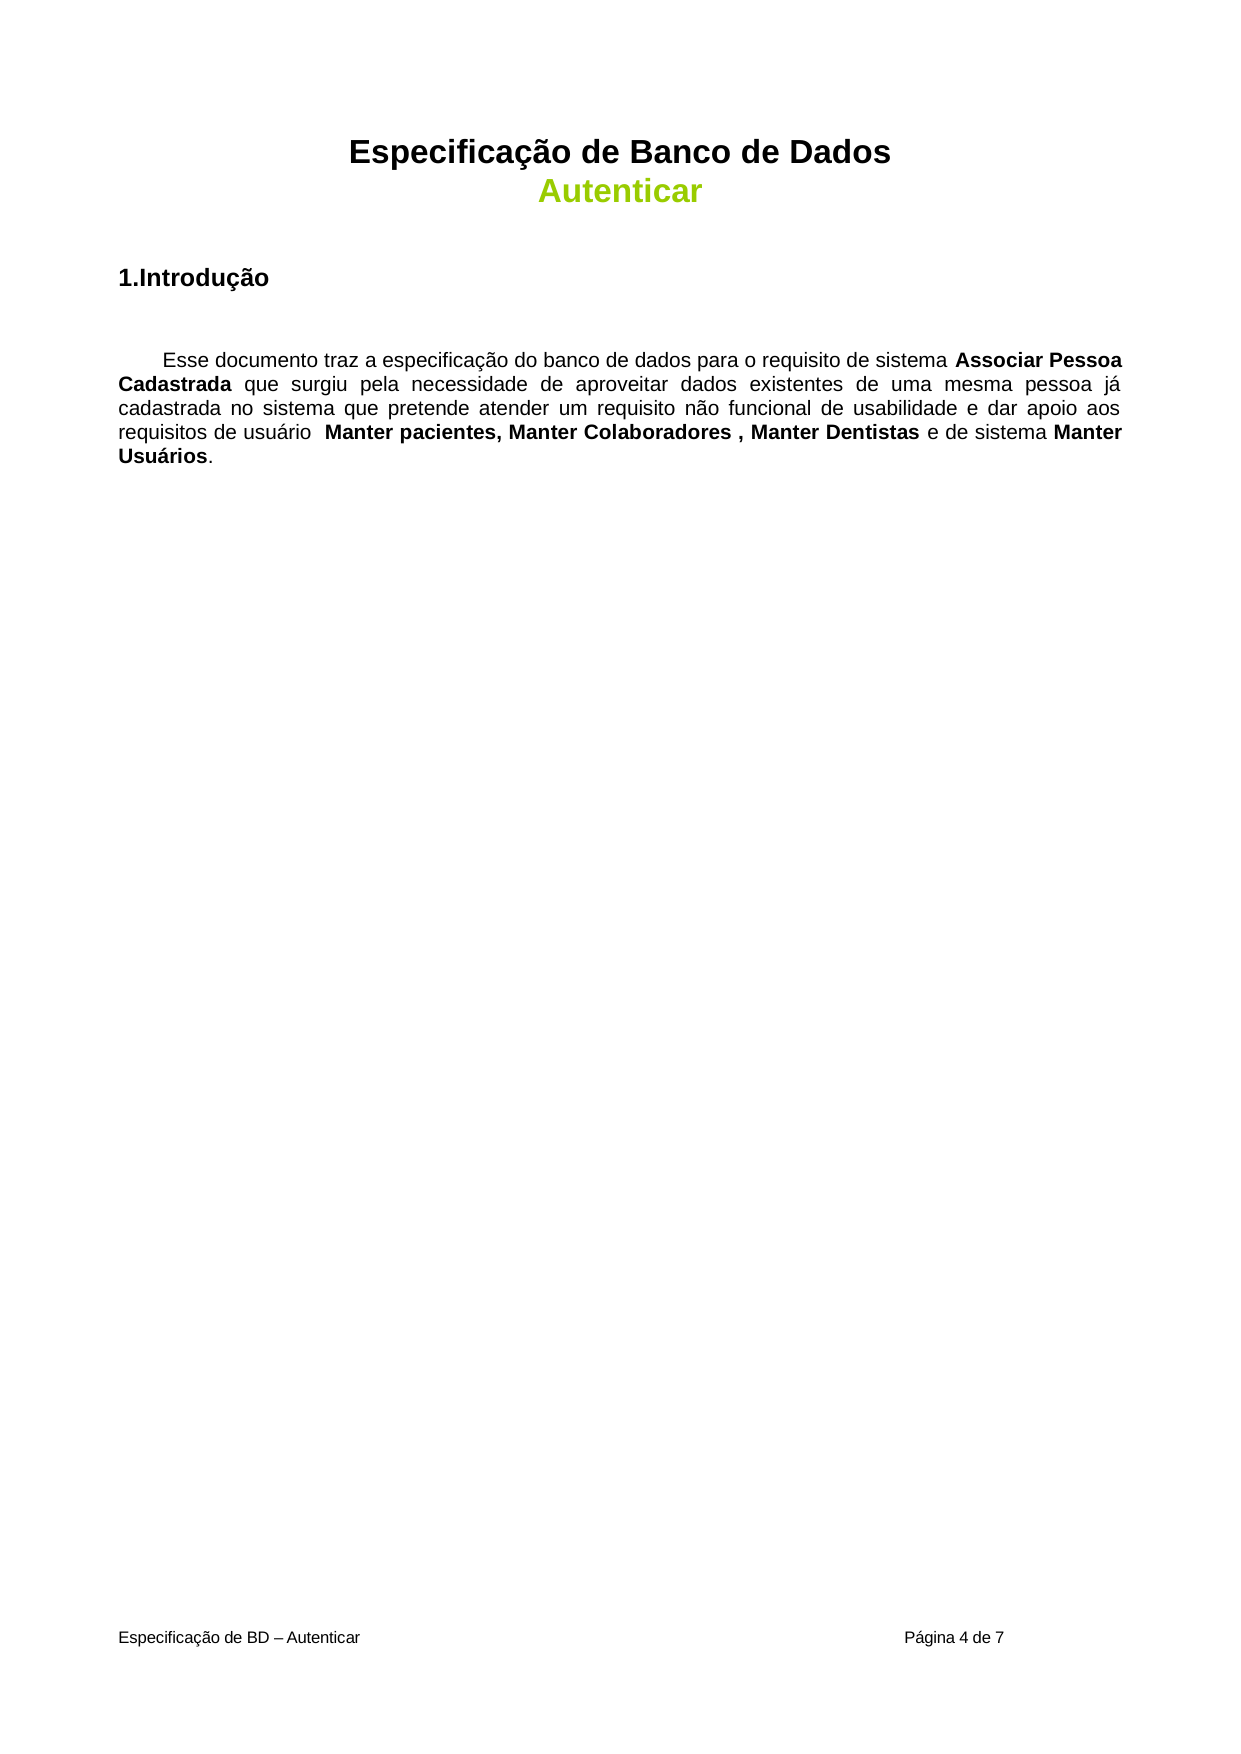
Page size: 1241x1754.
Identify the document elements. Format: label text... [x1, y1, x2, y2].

title Autenticar [118, 171, 1122, 209]
text Esse documento traz a especificação do banco de dados para o requisito de sistema Associar Pessoa Cadastrada que surgiu pela necessidade de aproveitar dados existentes de uma mesma pessoa já cadastrada no sistema que pretende atender um requisito não funcional de usabilidade e dar apoio aos requisitos de usuário Manter pacientes, Manter Colaboradores , Manter Dentistas e de sistema Manter Usuários. [118, 347, 1122, 468]
title Especificação de Banco de Dados [118, 132, 1122, 171]
subtitle Introdução [118, 263, 1122, 292]
